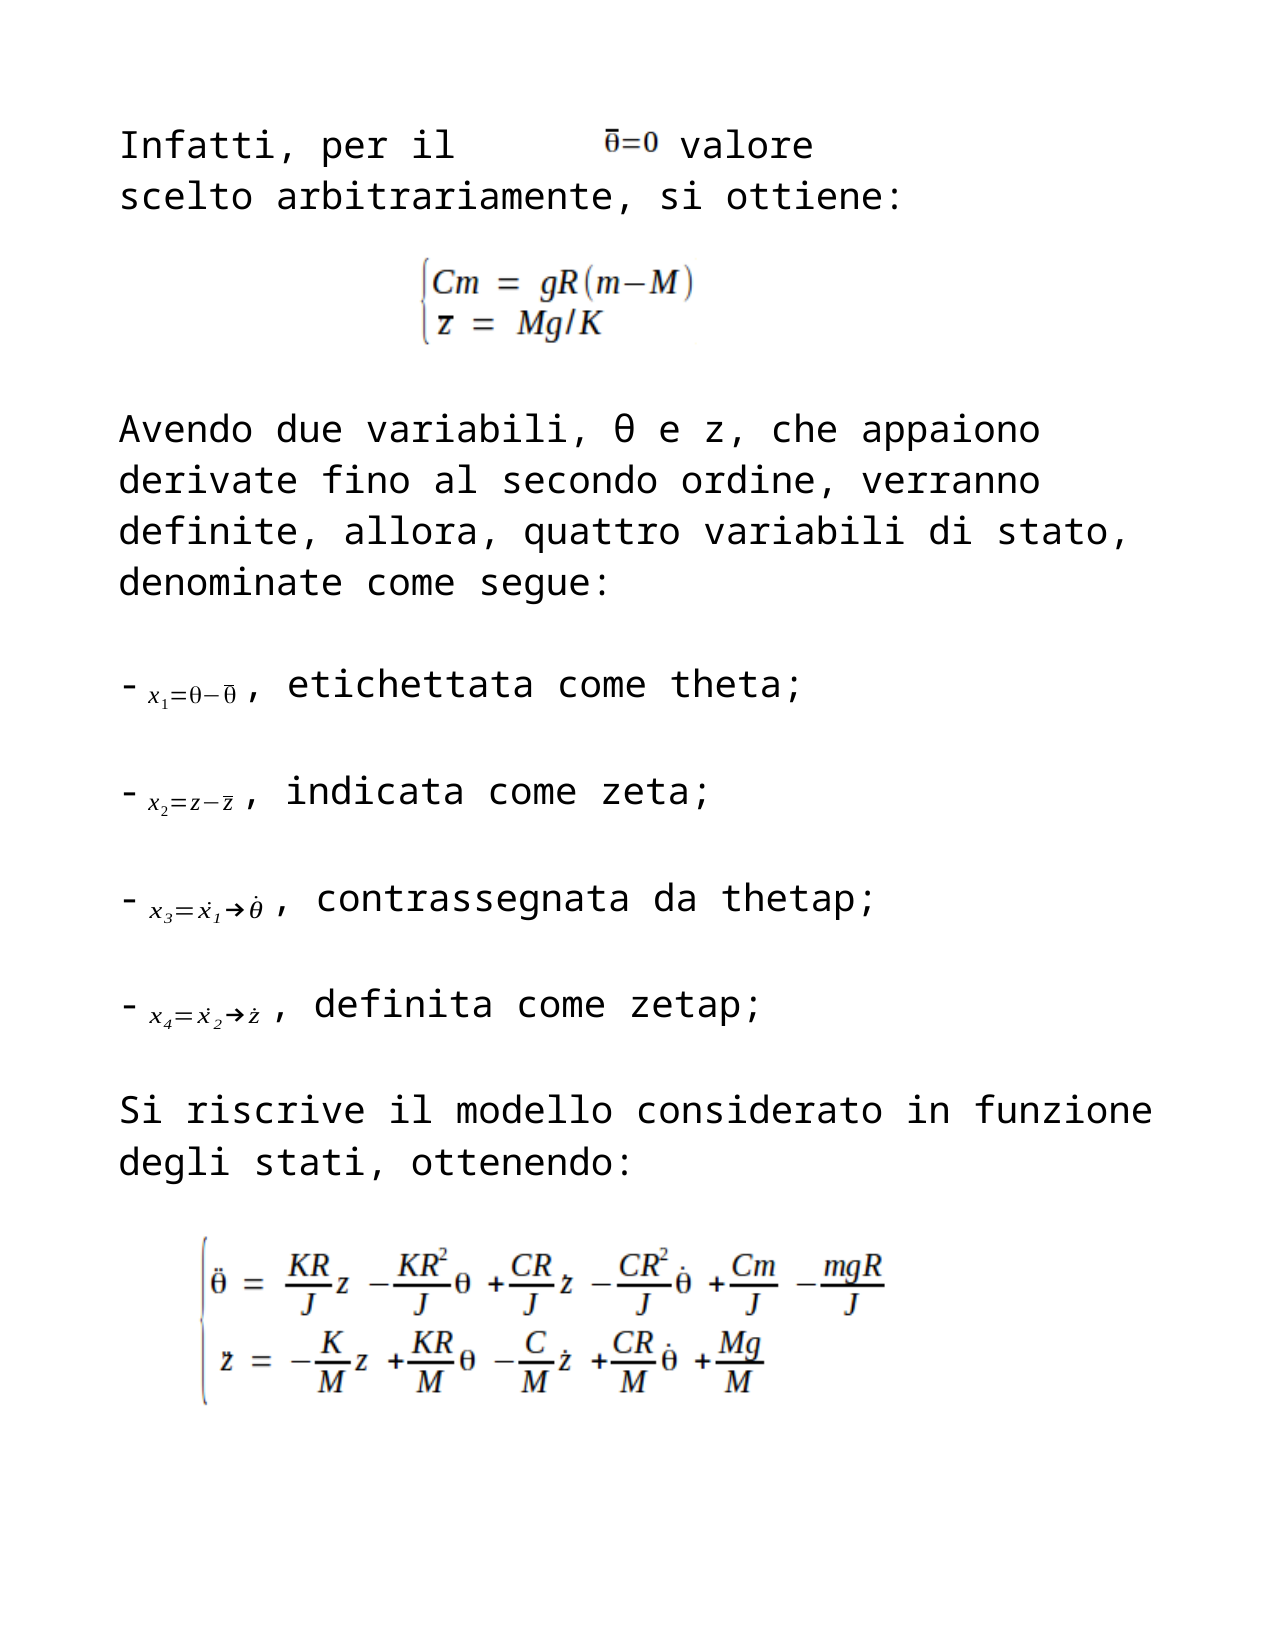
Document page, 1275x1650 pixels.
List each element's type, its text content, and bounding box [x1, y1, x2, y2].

text -, contrassegnata da thetap; [118, 871, 1157, 927]
picture [380, 233, 697, 370]
text Avendo due variabili, θ e z, che appaiono derivate fino al secondo ordine, verranno definite, allora, quattro variabili di stato, denominate come segue: [118, 402, 1157, 606]
text -, etichettata come theta; [118, 657, 1157, 713]
picture [583, 122, 679, 165]
text -, definita come zetap; [118, 978, 1157, 1033]
text Si riscrive il modello considerato in funzione degli stati, ottenendo: [118, 1084, 1157, 1186]
text -, indicata come zeta; [118, 764, 1157, 820]
picture [168, 1218, 935, 1421]
text Infatti, per il valore scelto arbitrariamente, si ottiene: [118, 118, 1157, 220]
